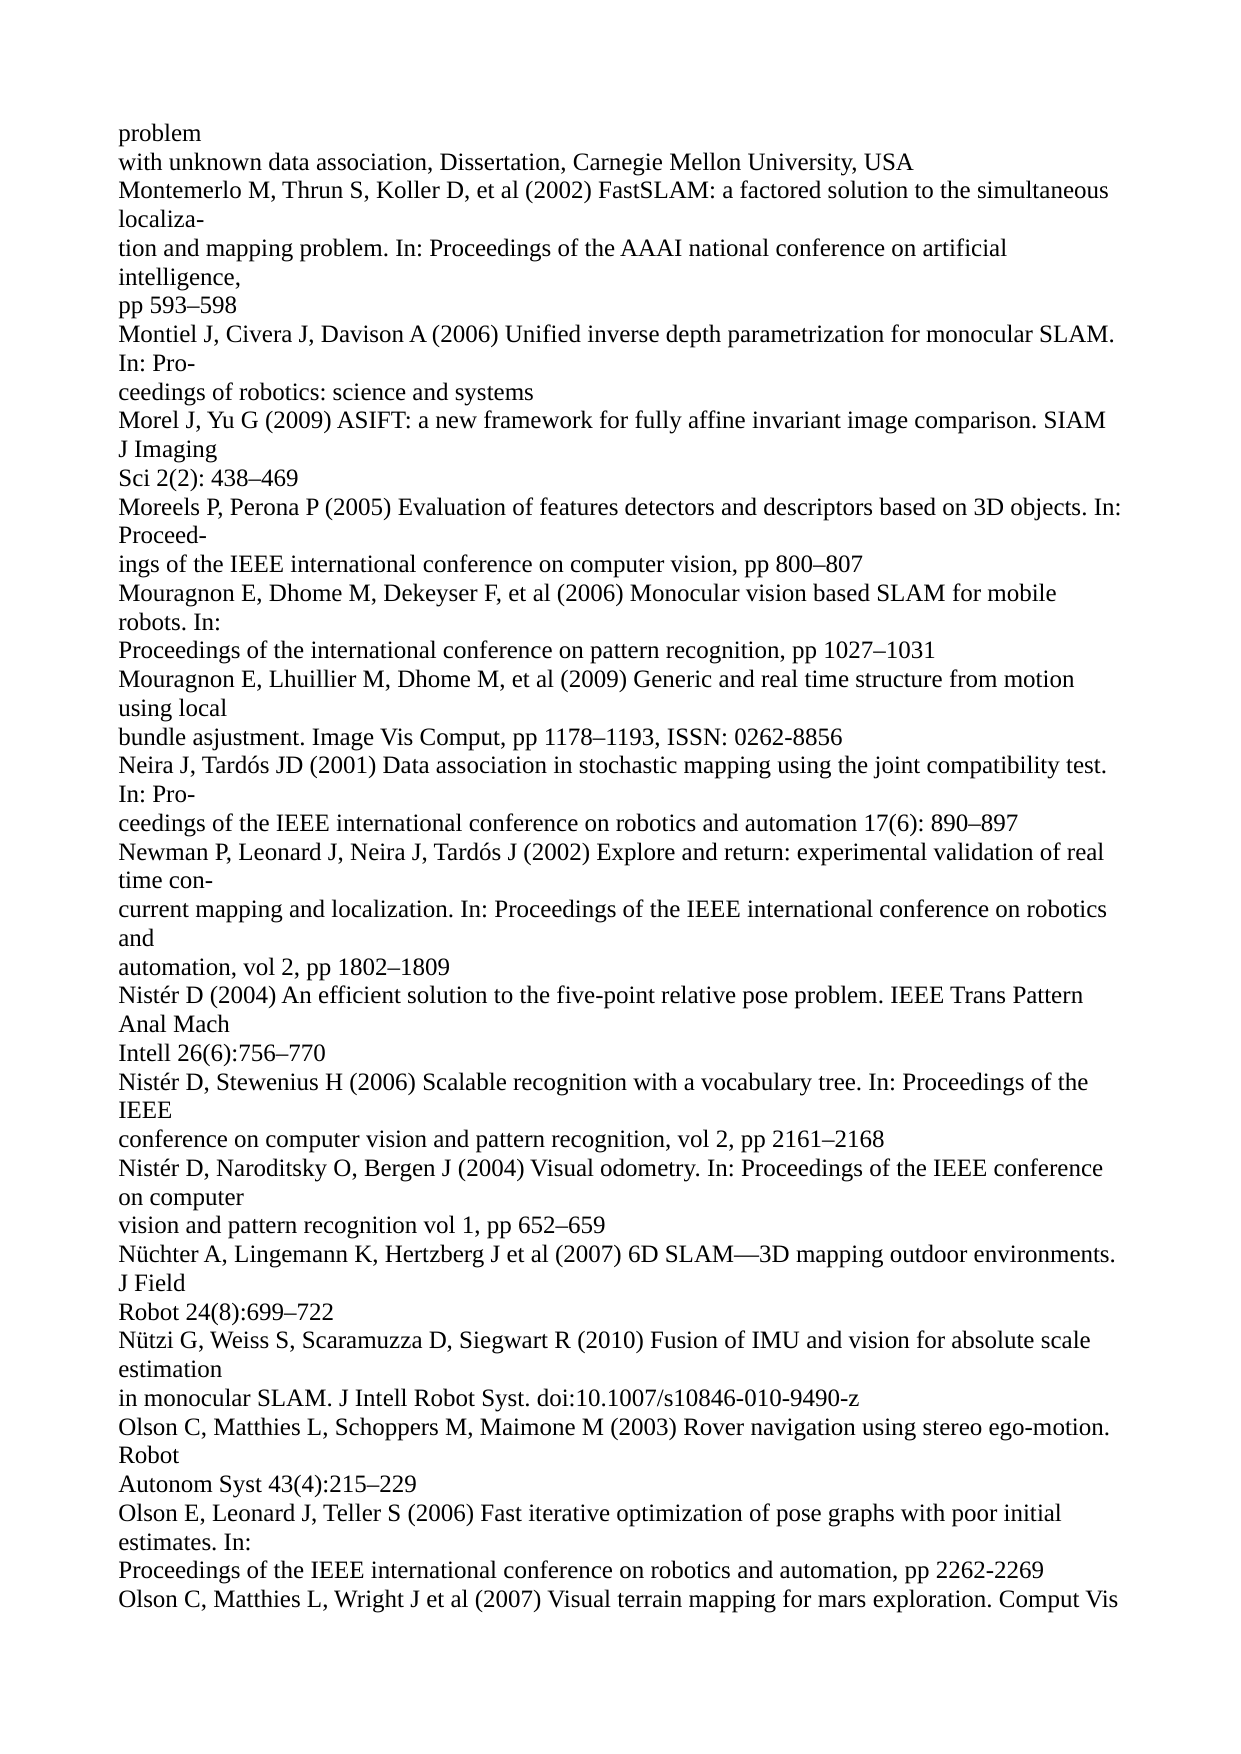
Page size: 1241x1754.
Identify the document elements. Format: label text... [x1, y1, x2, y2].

text bundle asjustment. Image Vis Comput, pp 1178–1193, ISSN: 0262-8856 [118, 722, 1122, 751]
text Olson C, Matthies L, Wright J et al (2007) Visual terrain mapping for mars exploration. Comput Vis [118, 1584, 1122, 1613]
text ceedings of the IEEE international conference on robotics and automation 17(6): 890–897 [118, 808, 1122, 837]
text Proceedings of the IEEE international conference on robotics and automation, pp 2262-2269 [118, 1556, 1122, 1584]
text current mapping and localization. In: Proceedings of the IEEE international conference on robotics and [118, 894, 1122, 952]
text Mouragnon E, Lhuillier M, Dhome M, et al (2009) Generic and real time structure from motion using local [118, 664, 1122, 722]
text Montemerlo M, Thrun S, Koller D, et al (2002) FastSLAM: a factored solution to the simultaneous localiza- [118, 176, 1122, 233]
text Newman P, Leonard J, Neira J, Tardós J (2002) Explore and return: experimental validation of real time con- [118, 837, 1122, 894]
text Sci 2(2): 438–469 [118, 463, 1122, 492]
text in monocular SLAM. J Intell Robot Syst. doi:10.1007/s10846-010-9490-z [118, 1383, 1122, 1412]
text Intell 26(6):756–770 [118, 1038, 1122, 1067]
text Neira J, Tardós JD (2001) Data association in stochastic mapping using the joint compatibility test. In: Pro- [118, 751, 1122, 808]
text conference on computer vision and pattern recognition, vol 2, pp 2161–2168 [118, 1124, 1122, 1153]
text Nistér D, Stewenius H (2006) Scalable recognition with a vocabulary tree. In: Proceedings of the IEEE [118, 1067, 1122, 1124]
text tion and mapping problem. In: Proceedings of the AAAI national conference on artificial intelligence, [118, 233, 1122, 291]
text Autonom Syst 43(4):215–229 [118, 1469, 1122, 1498]
text ceedings of robotics: science and systems [118, 377, 1122, 406]
text Mouragnon E, Dhome M, Dekeyser F, et al (2006) Monocular vision based SLAM for mobile robots. In: [118, 578, 1122, 636]
text with unknown data association, Dissertation, Carnegie Mellon University, USA [118, 147, 1122, 176]
text ings of the IEEE international conference on computer vision, pp 800–807 [118, 549, 1122, 578]
text Nistér D (2004) An efficient solution to the five-point relative pose problem. IEEE Trans Pattern Anal Mach [118, 981, 1122, 1038]
text problem [118, 118, 1122, 147]
text Moreels P, Perona P (2005) Evaluation of features detectors and descriptors based on 3D objects. In: Proceed- [118, 492, 1122, 549]
text Proceedings of the international conference on pattern recognition, pp 1027–1031 [118, 636, 1122, 664]
text Robot 24(8):699–722 [118, 1297, 1122, 1326]
text Olson E, Leonard J, Teller S (2006) Fast iterative optimization of pose graphs with poor initial estimates. In: [118, 1498, 1122, 1556]
text Nüchter A, Lingemann K, Hertzberg J et al (2007) 6D SLAM—3D mapping outdoor environments. J Field [118, 1239, 1122, 1297]
text automation, vol 2, pp 1802–1809 [118, 952, 1122, 981]
text Montiel J, Civera J, Davison A (2006) Unified inverse depth parametrization for monocular SLAM. In: Pro- [118, 319, 1122, 377]
text Morel J, Yu G (2009) ASIFT: a new framework for fully affine invariant image comparison. SIAM J Imaging [118, 406, 1122, 463]
text Nützi G, Weiss S, Scaramuzza D, Siegwart R (2010) Fusion of IMU and vision for absolute scale estimation [118, 1326, 1122, 1383]
text pp 593–598 [118, 291, 1122, 319]
text Nistér D, Naroditsky O, Bergen J (2004) Visual odometry. In: Proceedings of the IEEE conference on computer [118, 1153, 1122, 1211]
text vision and pattern recognition vol 1, pp 652–659 [118, 1211, 1122, 1239]
text Olson C, Matthies L, Schoppers M, Maimone M (2003) Rover navigation using stereo ego-motion. Robot [118, 1412, 1122, 1469]
